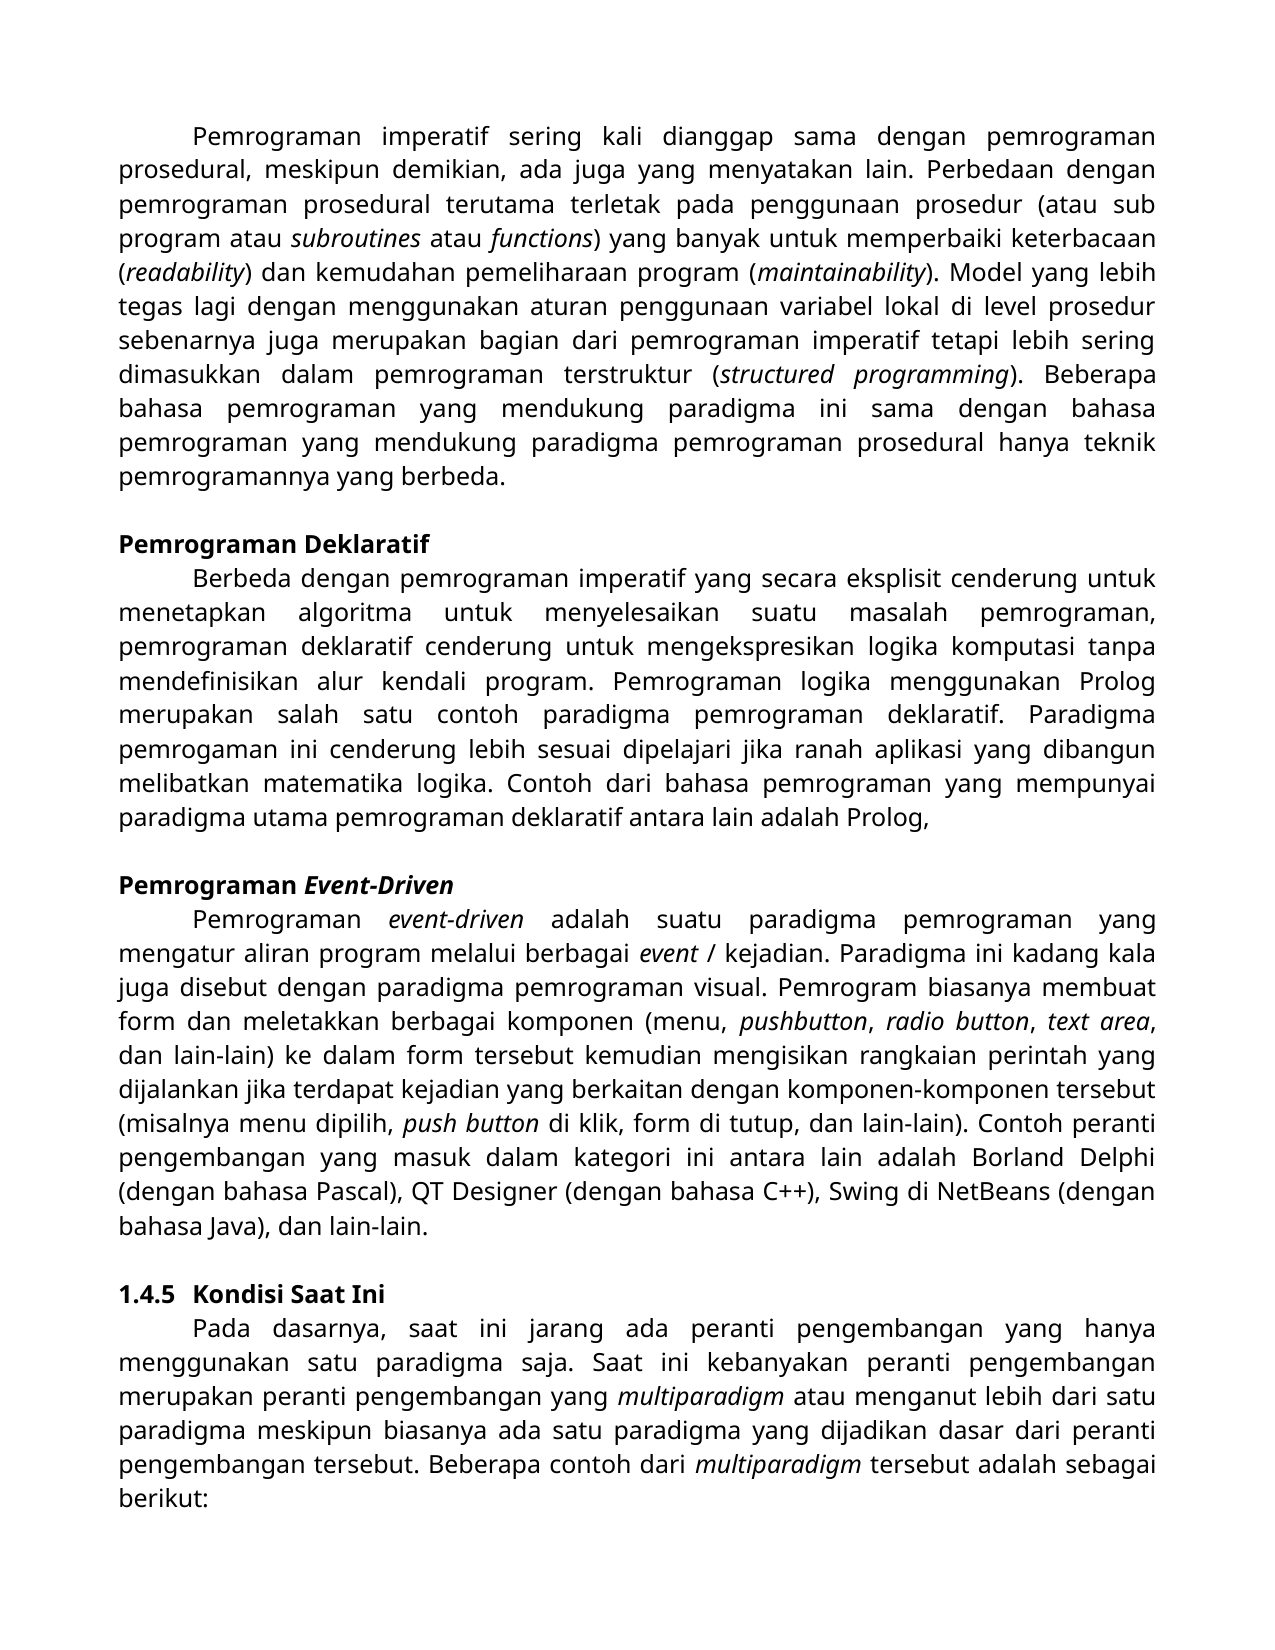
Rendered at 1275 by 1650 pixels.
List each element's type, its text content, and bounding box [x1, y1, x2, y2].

text Berbeda dengan pemrograman imperatif yang secara eksplisit cenderung untuk menetapkan algoritma untuk menyelesaikan suatu masalah pemrograman, pemrograman deklaratif cenderung untuk mengekspresikan logika komputasi tanpa mendefinisikan alur kendali program. Pemrograman logika menggunakan Prolog merupakan salah satu contoh paradigma pemrograman deklaratif. Paradigma pemrogaman ini cenderung lebih sesuai dipelajari jika ranah aplikasi yang dibangun melibatkan matematika logika. Contoh dari bahasa pemrograman yang mempunyai paradigma utama pemrograman deklaratif antara lain adalah Prolog, [118, 561, 1157, 833]
text Pemrograman Event-Driven [118, 867, 1157, 902]
text Pada dasarnya, saat ini jarang ada peranti pengembangan yang hanya menggunakan satu paradigma saja. Saat ini kebanyakan peranti pengembangan merupakan peranti pengembangan yang multiparadigm atau menganut lebih dari satu paradigma meskipun biasanya ada satu paradigma yang dijadikan dasar dari peranti pengembangan tersebut. Beberapa contoh dari multiparadigm tersebut adalah sebagai berikut: [118, 1310, 1157, 1515]
text 1.4.5 Kondisi Saat Ini [118, 1276, 1157, 1310]
text Pemrograman imperatif sering kali dianggap sama dengan pemrograman prosedural, meskipun demikian, ada juga yang menyatakan lain. Perbedaan dengan pemrograman prosedural terutama terletak pada penggunaan prosedur (atau sub program atau subroutines atau functions) yang banyak untuk memperbaiki keterbacaan (readability) dan kemudahan pemeliharaan program (maintainability). Model yang lebih tegas lagi dengan menggunakan aturan penggunaan variabel lokal di level prosedur sebenarnya juga merupakan bagian dari pemrograman imperatif tetapi lebih sering dimasukkan dalam pemrograman terstruktur (structured programming). Beberapa bahasa pemrograman yang mendukung paradigma ini sama dengan bahasa pemrograman yang mendukung paradigma pemrograman prosedural hanya teknik pemrogramannya yang berbeda. [118, 118, 1157, 493]
text Pemrograman event-driven adalah suatu paradigma pemrograman yang mengatur aliran program melalui berbagai event / kejadian. Paradigma ini kadang kala juga disebut dengan paradigma pemrograman visual. Pemrogram biasanya membuat form dan meletakkan berbagai komponen (menu, pushbutton, radio button, text area, dan lain-lain) ke dalam form tersebut kemudian mengisikan rangkaian perintah yang dijalankan jika terdapat kejadian yang berkaitan dengan komponen-komponen tersebut (misalnya menu dipilih, push button di klik, form di tutup, dan lain-lain). Contoh peranti pengembangan yang masuk dalam kategori ini antara lain adalah Borland Delphi (dengan bahasa Pascal), QT Designer (dengan bahasa C++), Swing di NetBeans (dengan bahasa Java), dan lain-lain. [118, 902, 1157, 1242]
text Pemrograman Deklaratif [118, 527, 1157, 561]
